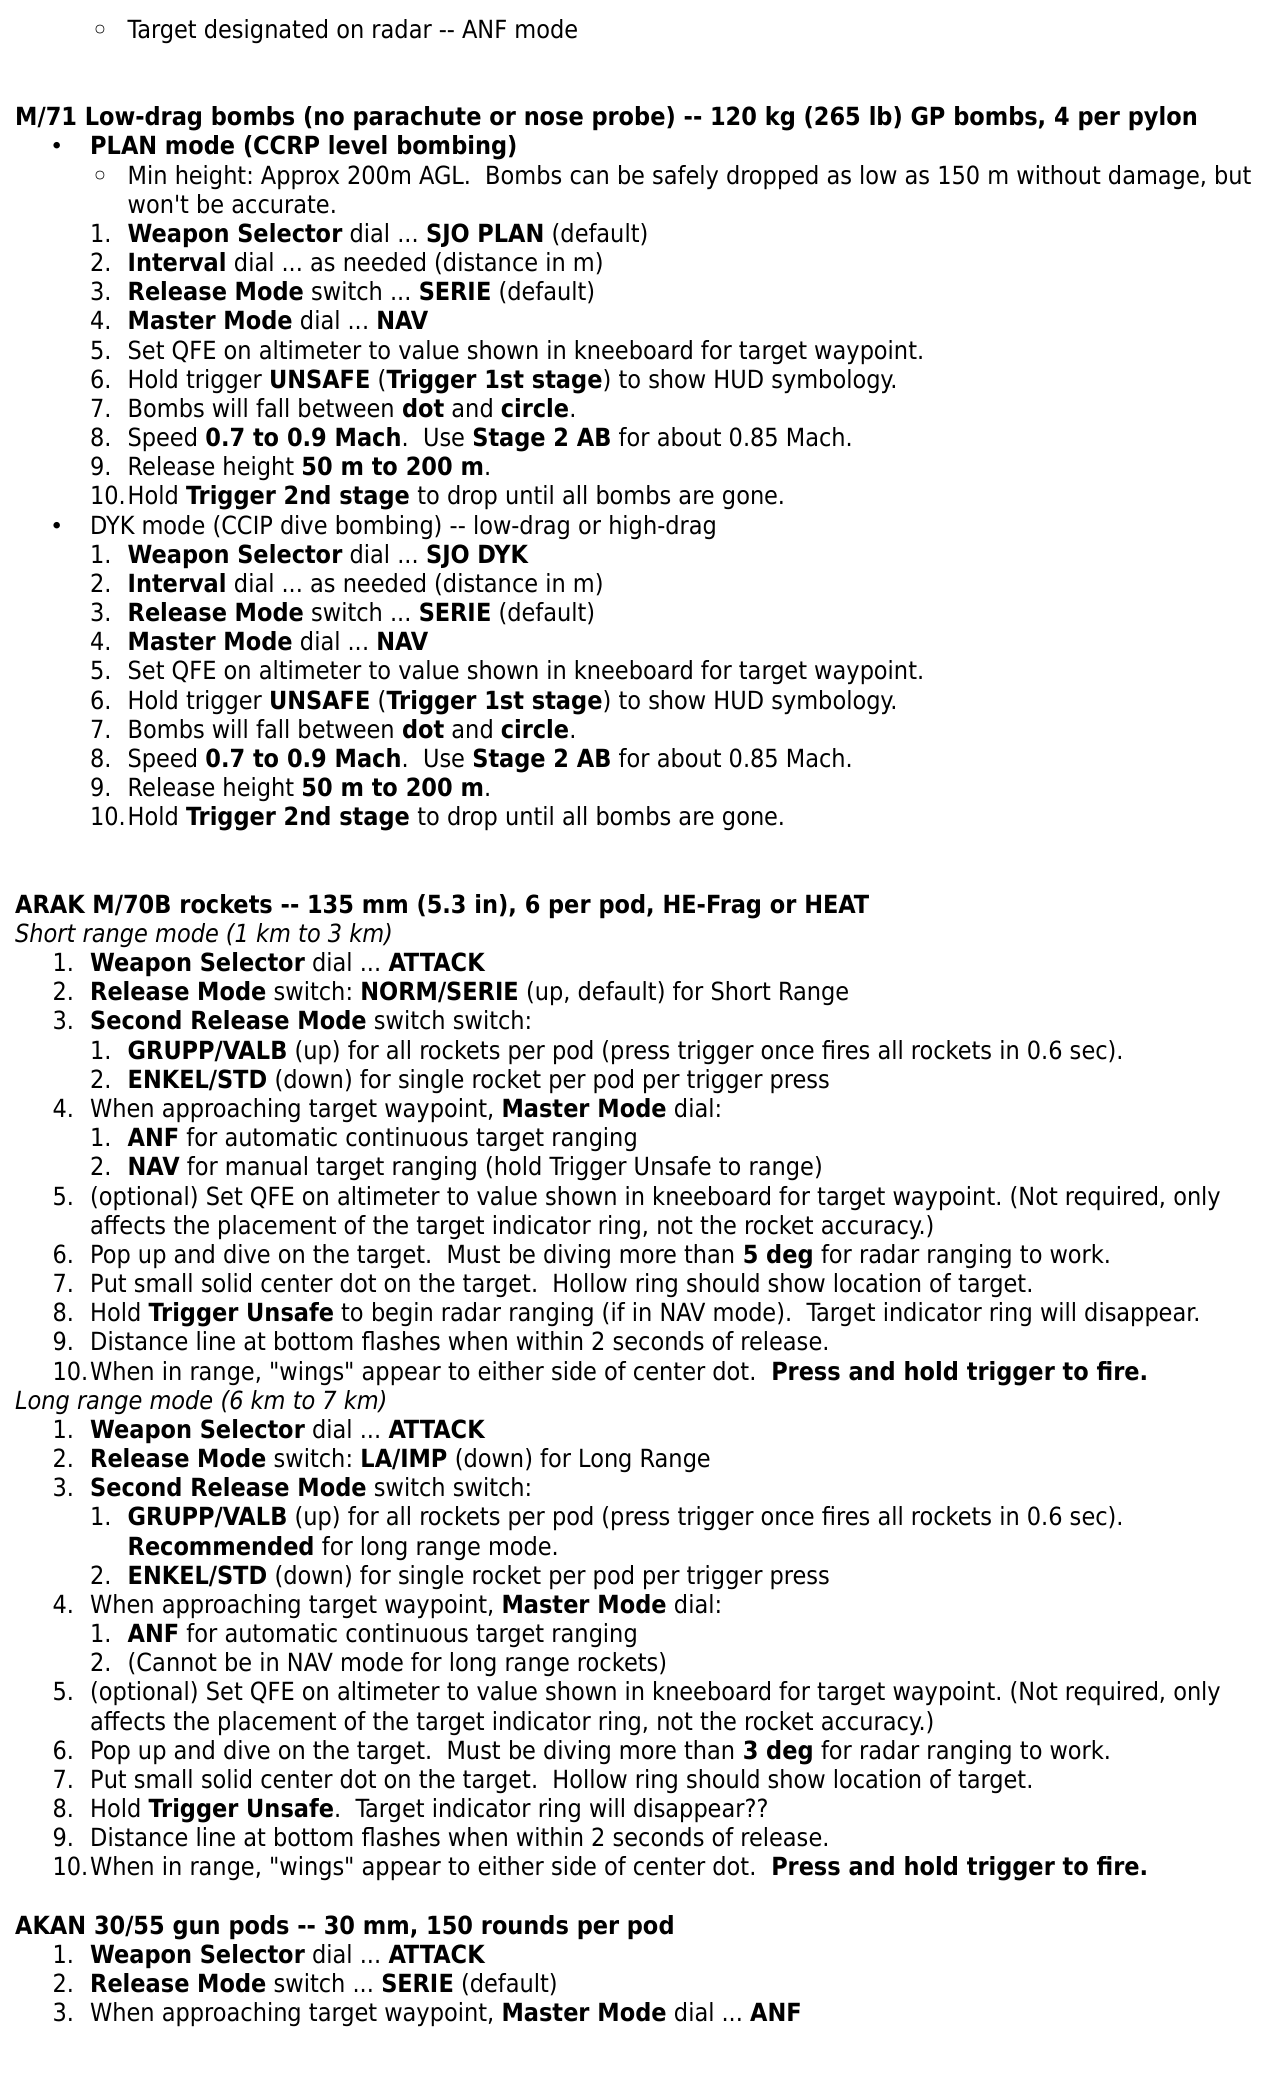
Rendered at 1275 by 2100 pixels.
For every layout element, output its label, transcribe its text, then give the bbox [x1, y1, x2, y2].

list When approaching target waypoint, Master Mode dial ... ANF [52, 1998, 1260, 2027]
text AKAN 30/55 gun pods -- 30 mm, 150 rounds per pod [15, 1911, 1260, 1940]
text ARAK M/70B rockets -- 135 mm (5.3 in), 6 per pod, HE-Frag or HEAT [15, 890, 1260, 919]
list Set QFE on altimeter to value shown in kneeboard for target waypoint. [90, 657, 1260, 686]
text Short range mode (1 km to 3 km) [15, 919, 1260, 948]
list Second Release Mode switch switch: [52, 1007, 1260, 1036]
list Master Mode dial ... NAV [90, 627, 1260, 657]
list ANF for automatic continuous target ranging [90, 1619, 1260, 1648]
list ENKEL/STD (down) for single rocket per pod per trigger press [90, 1561, 1260, 1590]
list Weapon Selector dial ... ATTACK [52, 1940, 1260, 1969]
list ANF for automatic continuous target ranging [90, 1123, 1260, 1152]
list When in range, "wings" appear to either side of center dot. Press and hold trigger to fire. [52, 1852, 1260, 1882]
list GRUPP/VALB (up) for all rockets per pod (press trigger once fires all rockets in 0.6 sec). [90, 1036, 1260, 1065]
list Put small solid center dot on the target. Hollow ring should show location of target. [52, 1269, 1260, 1298]
list DYK mode (CCIP dive bombing) -- low-drag or high-drag [52, 511, 1260, 540]
list Release height 50 m to 200 m. [90, 773, 1260, 802]
list Hold trigger UNSAFE (Trigger 1st stage) to show HUD symbology. [90, 365, 1260, 394]
list Hold Trigger Unsafe to begin radar ranging (if in NAV mode). Target indicator ring will disappear. [52, 1298, 1260, 1327]
list Speed 0.7 to 0.9 Mach. Use Stage 2 AB for about 0.85 Mach. [90, 423, 1260, 452]
list Second Release Mode switch switch: [52, 1473, 1260, 1502]
list PLAN mode (CCRP level bombing) [52, 132, 1260, 161]
list Release Mode switch ... SERIE (default) [90, 598, 1260, 627]
list Interval dial ... as needed (distance in m) [90, 569, 1260, 598]
list Release Mode switch ... SERIE (default) [90, 277, 1260, 307]
list Release Mode switch ... SERIE (default) [52, 1969, 1260, 1998]
list (Cannot be in NAV mode for long range rockets) [90, 1648, 1260, 1677]
list Interval dial ... as needed (distance in m) [90, 248, 1260, 277]
list Put small solid center dot on the target. Hollow ring should show location of target. [52, 1765, 1260, 1794]
list Bombs will fall between dot and circle. [90, 394, 1260, 423]
list Set QFE on altimeter to value shown in kneeboard for target waypoint. [90, 336, 1260, 365]
list ENKEL/STD (down) for single rocket per pod per trigger press [90, 1065, 1260, 1094]
text M/71 Low-drag bombs (no parachute or nose probe) -- 120 kg (265 lb) GP bombs, 4 per pylon [15, 102, 1260, 132]
list GRUPP/VALB (up) for all rockets per pod (press trigger once fires all rockets in 0.6 sec). Recommended for long range mode. [90, 1502, 1260, 1561]
list NAV for manual target ranging (hold Trigger Unsafe to range) [90, 1152, 1260, 1182]
list Bombs will fall between dot and circle. [90, 715, 1260, 744]
list Hold Trigger Unsafe. Target indicator ring will disappear?? [52, 1794, 1260, 1823]
list Weapon Selector dial ... ATTACK [52, 1415, 1260, 1444]
list When approaching target waypoint, Master Mode dial: [52, 1094, 1260, 1123]
list Release Mode switch: LA/IMP (down) for Long Range [52, 1444, 1260, 1473]
list Master Mode dial ... NAV [90, 307, 1260, 336]
list Release Mode switch: NORM/SERIE (up, default) for Short Range [52, 977, 1260, 1007]
list Speed 0.7 to 0.9 Mach. Use Stage 2 AB for about 0.85 Mach. [90, 744, 1260, 773]
list Pop up and dive on the target. Must be diving more than 3 deg for radar ranging to work. [52, 1736, 1260, 1765]
text Long range mode (6 km to 7 km) [15, 1386, 1260, 1415]
list Weapon Selector dial ... ATTACK [52, 948, 1260, 977]
list Release height 50 m to 200 m. [90, 452, 1260, 482]
list Min height: Approx 200m AGL. Bombs can be safely dropped as low as 150 m without damage, but won't be accurate. [90, 161, 1260, 219]
list When in range, "wings" appear to either side of center dot. Press and hold trigger to fire. [52, 1357, 1260, 1386]
list Target designated on radar -- ANF mode [90, 15, 1260, 44]
list (optional) Set QFE on altimeter to value shown in kneeboard for target waypoint. (Not required, only affects the placement of the target indicator ring, not the rocket accuracy.) [52, 1677, 1260, 1736]
list Hold trigger UNSAFE (Trigger 1st stage) to show HUD symbology. [90, 686, 1260, 715]
list Weapon Selector dial ... SJO PLAN (default) [90, 219, 1260, 248]
list Hold Trigger 2nd stage to drop until all bombs are gone. [90, 802, 1260, 832]
list Distance line at bottom flashes when within 2 seconds of release. [52, 1327, 1260, 1357]
list Pop up and dive on the target. Must be diving more than 5 deg for radar ranging to work. [52, 1240, 1260, 1269]
list Distance line at bottom flashes when within 2 seconds of release. [52, 1823, 1260, 1852]
list (optional) Set QFE on altimeter to value shown in kneeboard for target waypoint. (Not required, only affects the placement of the target indicator ring, not the rocket accuracy.) [52, 1182, 1260, 1240]
list Weapon Selector dial ... SJO DYK [90, 540, 1260, 569]
list Hold Trigger 2nd stage to drop until all bombs are gone. [90, 482, 1260, 511]
list When approaching target waypoint, Master Mode dial: [52, 1590, 1260, 1619]
